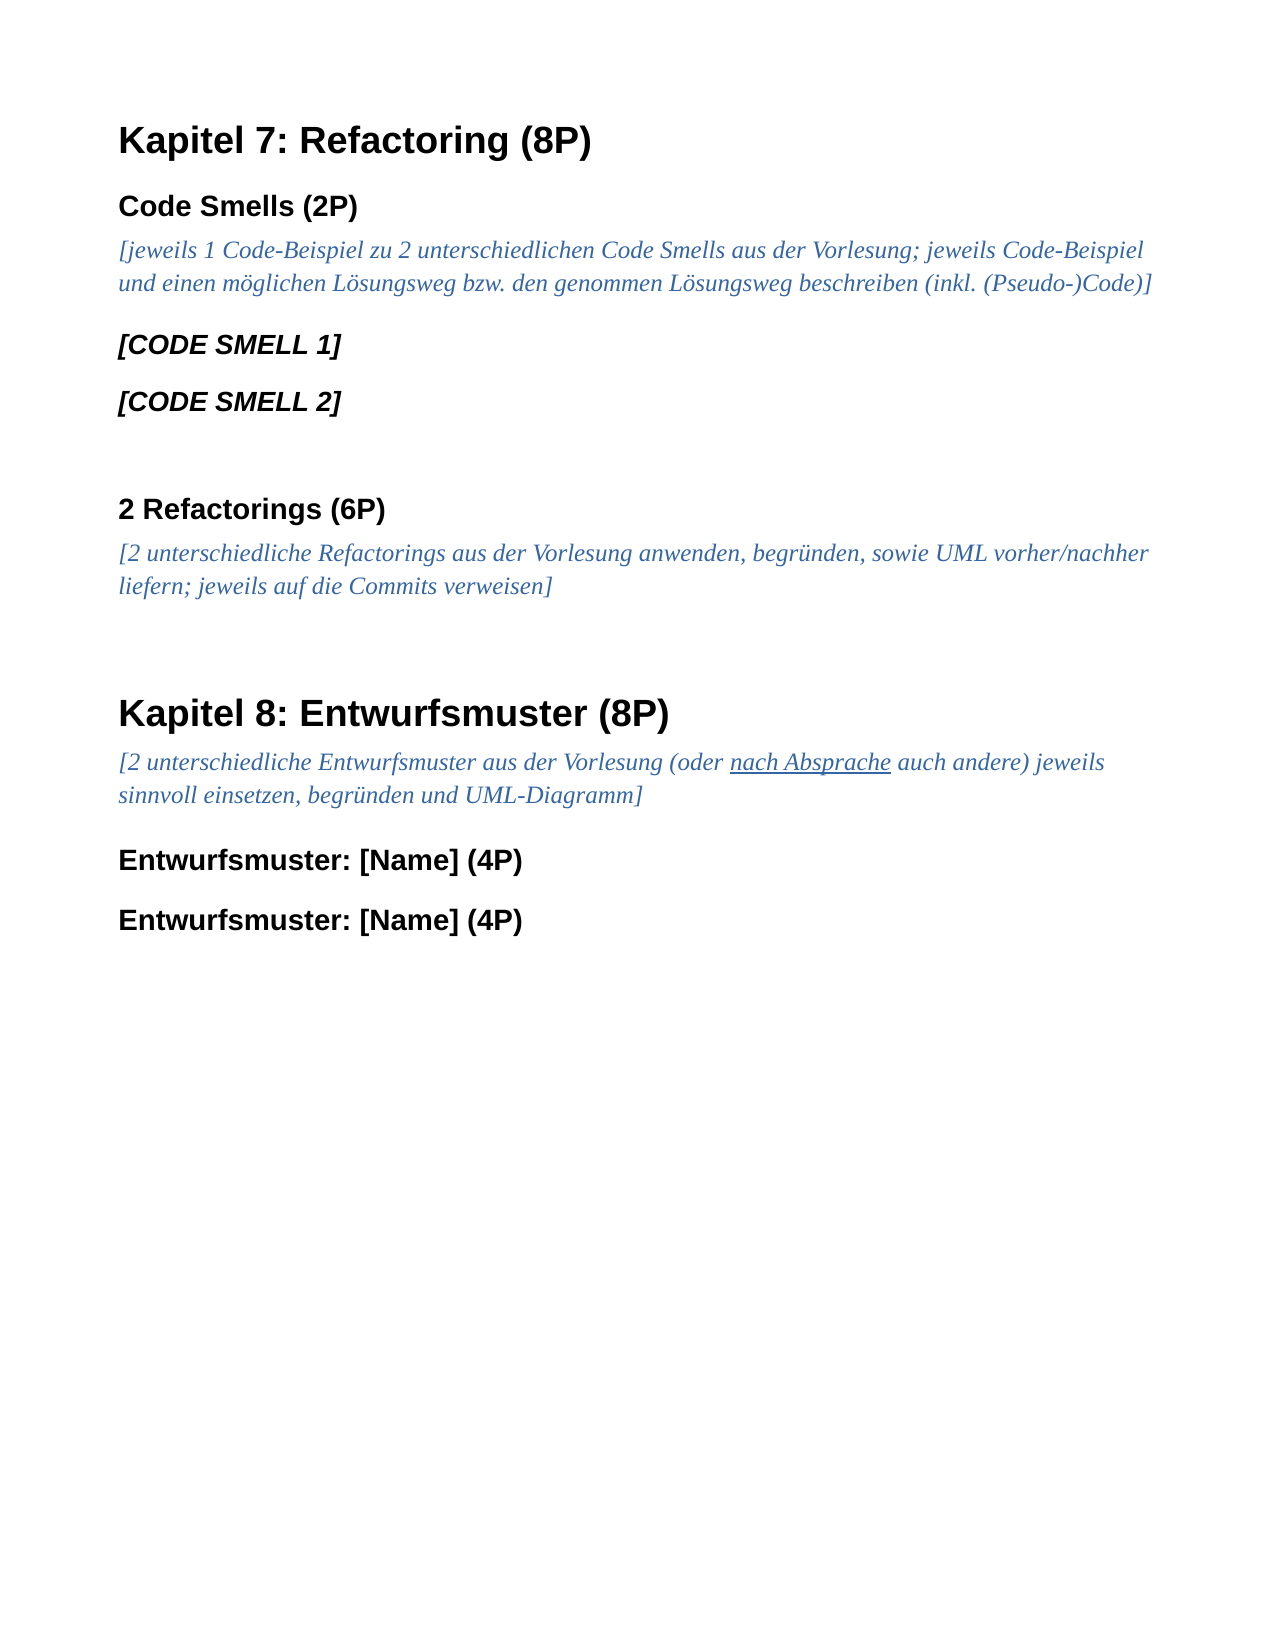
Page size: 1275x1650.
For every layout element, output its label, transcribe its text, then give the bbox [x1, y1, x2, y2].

subtitle Kapitel 7: Refactoring (8P) [118, 118, 1157, 162]
subtitle Entwurfsmuster: [Name] (4P) [118, 903, 1157, 937]
subtitle Entwurfsmuster: [Name] (4P) [118, 842, 1157, 876]
text [2 unterschiedliche Entwurfsmuster aus der Vorlesung (oder nach Absprache auch andere) jeweils sinnvoll einsetzen, begründen und UML-Diagramm] [118, 747, 1157, 809]
subtitle Code Smells (2P) [118, 189, 1157, 223]
text [2 unterschiedliche Refactorings aus der Vorlesung anwenden, begründen, sowie UML vorher/nachher liefern; jeweils auf die Commits verweisen] [118, 538, 1157, 600]
subtitle [CODE SMELL 1] [118, 328, 1157, 360]
text [jeweils 1 Code-Beispiel zu 2 unterschiedlichen Code Smells aus der Vorlesung; jeweils Code-Beispiel und einen möglichen Lösungsweg bzw. den genommen Lösungsweg beschreiben (inkl. (Pseudo-)Code)] [118, 235, 1157, 297]
subtitle 2 Refactorings (6P) [118, 492, 1157, 525]
subtitle [CODE SMELL 2] [118, 385, 1157, 417]
subtitle Kapitel 8: Entwurfsmuster (8P) [118, 691, 1157, 735]
